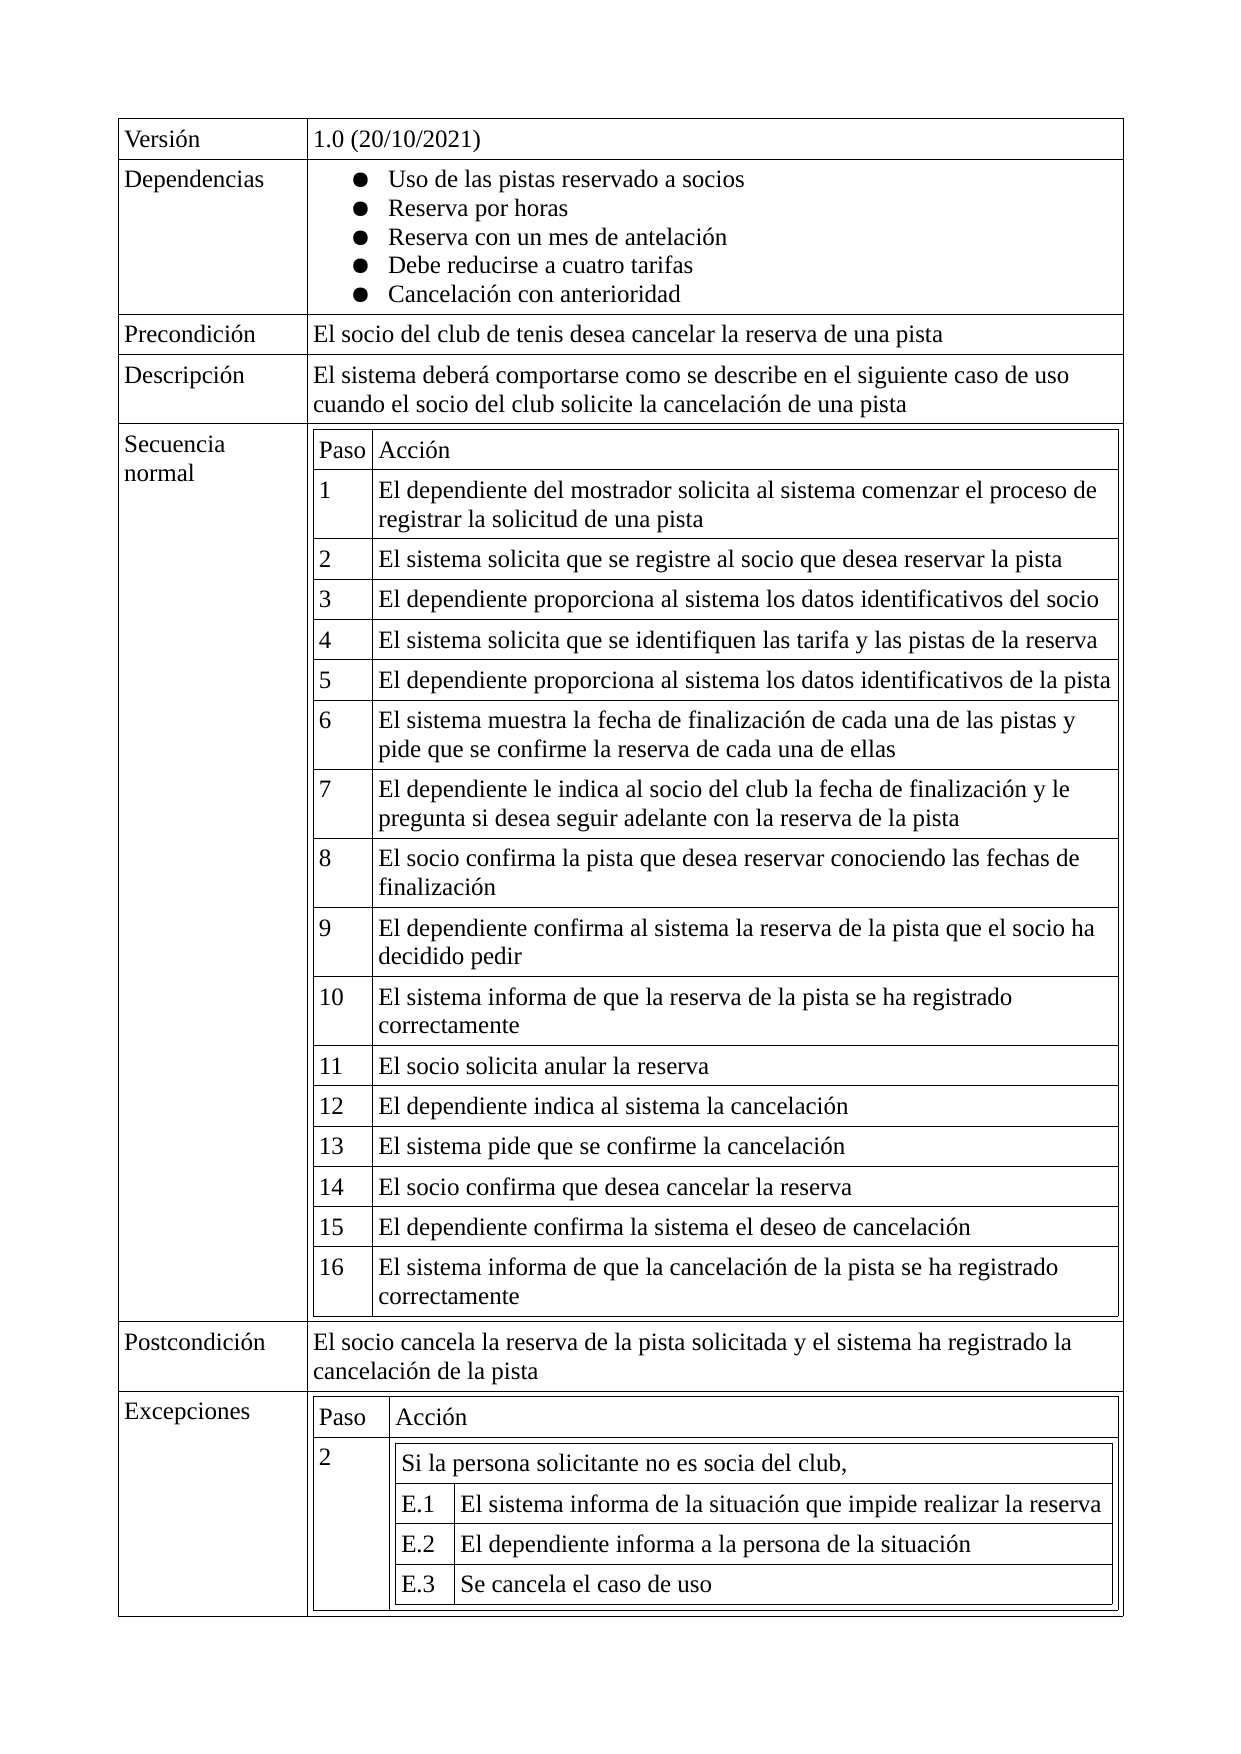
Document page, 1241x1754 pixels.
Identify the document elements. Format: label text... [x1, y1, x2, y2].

table_cell El dependiente confirma la sistema el deseo de cancelación [373, 1207, 1118, 1246]
table_cell Postcondición [119, 1322, 307, 1391]
table_cell 3 [314, 580, 372, 619]
table_header Paso [314, 1397, 389, 1437]
table_cell Se cancela el caso de uso [455, 1565, 1112, 1604]
table_cell El dependiente informa a la persona de la situación [455, 1524, 1112, 1563]
table_cell El sistema informa de que la reserva de la pista se ha registrado correctamente [373, 977, 1118, 1045]
table_cell 2 [314, 1438, 389, 1610]
table_cell 10 [314, 977, 372, 1045]
table_header Acción [373, 430, 1118, 469]
table_cell [308, 1392, 1123, 1616]
table_cell El dependiente le indica al socio del club la fecha de finalización y le pregunta si desea seguir adelante con la reserva de la pista [373, 770, 1118, 838]
table_cell El socio solicita anular la reserva [373, 1046, 1118, 1085]
table_cell 15 [314, 1207, 372, 1246]
table_cell El sistema muestra la fecha de finalización de cada una de las pistas y pide que se confirme la reserva de cada una de ellas [373, 701, 1118, 769]
table_cell Descripción [119, 355, 307, 423]
table_cell 4 [314, 620, 372, 659]
table_cell El socio confirma la pista que desea reservar conociendo las fechas de finalización [373, 839, 1118, 907]
table_cell Secuencia normal [119, 424, 307, 1321]
table_cell 16 [314, 1247, 372, 1316]
table_cell [390, 1438, 1118, 1610]
table_cell 9 [314, 908, 372, 976]
table_header E.1 [396, 1484, 454, 1523]
table_cell E.2 [396, 1524, 454, 1563]
table_cell El dependiente confirma al sistema la reserva de la pista que el socio ha decidido pedir [373, 908, 1118, 976]
table_cell 8 [314, 839, 372, 907]
table_cell El dependiente proporciona al sistema los datos identificativos de la pista [373, 660, 1118, 699]
table_cell Excepciones [119, 1392, 307, 1616]
table_header El sistema informa de la situación que impide realizar la reserva [455, 1484, 1112, 1523]
table_cell El socio cancela la reserva de la pista solicitada y el sistema ha registrado la cancelación de la pista [308, 1322, 1123, 1391]
table_cell El dependiente proporciona al sistema los datos identificativos del socio [373, 580, 1118, 619]
table_cell El socio confirma que desea cancelar la reserva [373, 1167, 1118, 1206]
table_cell 6 [314, 701, 372, 769]
table_cell El sistema solicita que se identifiquen las tarifa y las pistas de la reserva [373, 620, 1118, 659]
table_cell Dependencias [119, 160, 307, 314]
table_cell E.3 [396, 1565, 454, 1604]
table_cell 13 [314, 1127, 372, 1166]
table_cell Versión [119, 119, 307, 158]
table_header Acción [390, 1397, 1118, 1437]
table_cell El socio del club de tenis desea cancelar la reserva de una pista [308, 315, 1123, 354]
table_cell El sistema pide que se confirme la cancelación [373, 1127, 1118, 1166]
table_cell 1 [314, 470, 372, 538]
table_cell [308, 424, 1123, 1321]
table_cell 5 [314, 660, 372, 699]
table_cell 12 [314, 1086, 372, 1126]
table_cell Uso de las pistas reservado a socios Reserva por horas Reserva con un mes de antelación Debe reducirse a cuatro tarifas Cancelación con anterioridad [308, 160, 1123, 314]
table_cell 14 [314, 1167, 372, 1206]
table_cell El dependiente indica al sistema la cancelación [373, 1086, 1118, 1126]
table_cell Precondición [119, 315, 307, 354]
table_cell 7 [314, 770, 372, 838]
table_cell 11 [314, 1046, 372, 1085]
table_cell El sistema informa de que la cancelación de la pista se ha registrado correctamente [373, 1247, 1118, 1316]
table_cell El dependiente del mostrador solicita al sistema comenzar el proceso de registrar la solicitud de una pista [373, 470, 1118, 538]
table_header Si la persona solicitante no es socia del club, [396, 1444, 1112, 1483]
table_cell El sistema solicita que se registre al socio que desea reservar la pista [373, 539, 1118, 579]
table_cell El sistema deberá comportarse como se describe en el siguiente caso de uso cuando el socio del club solicite la cancelación de una pista [308, 355, 1123, 423]
table_cell 2 [314, 539, 372, 579]
table_cell 1.0 (20/10/2021) [308, 119, 1123, 158]
table_header Paso [314, 430, 372, 469]
